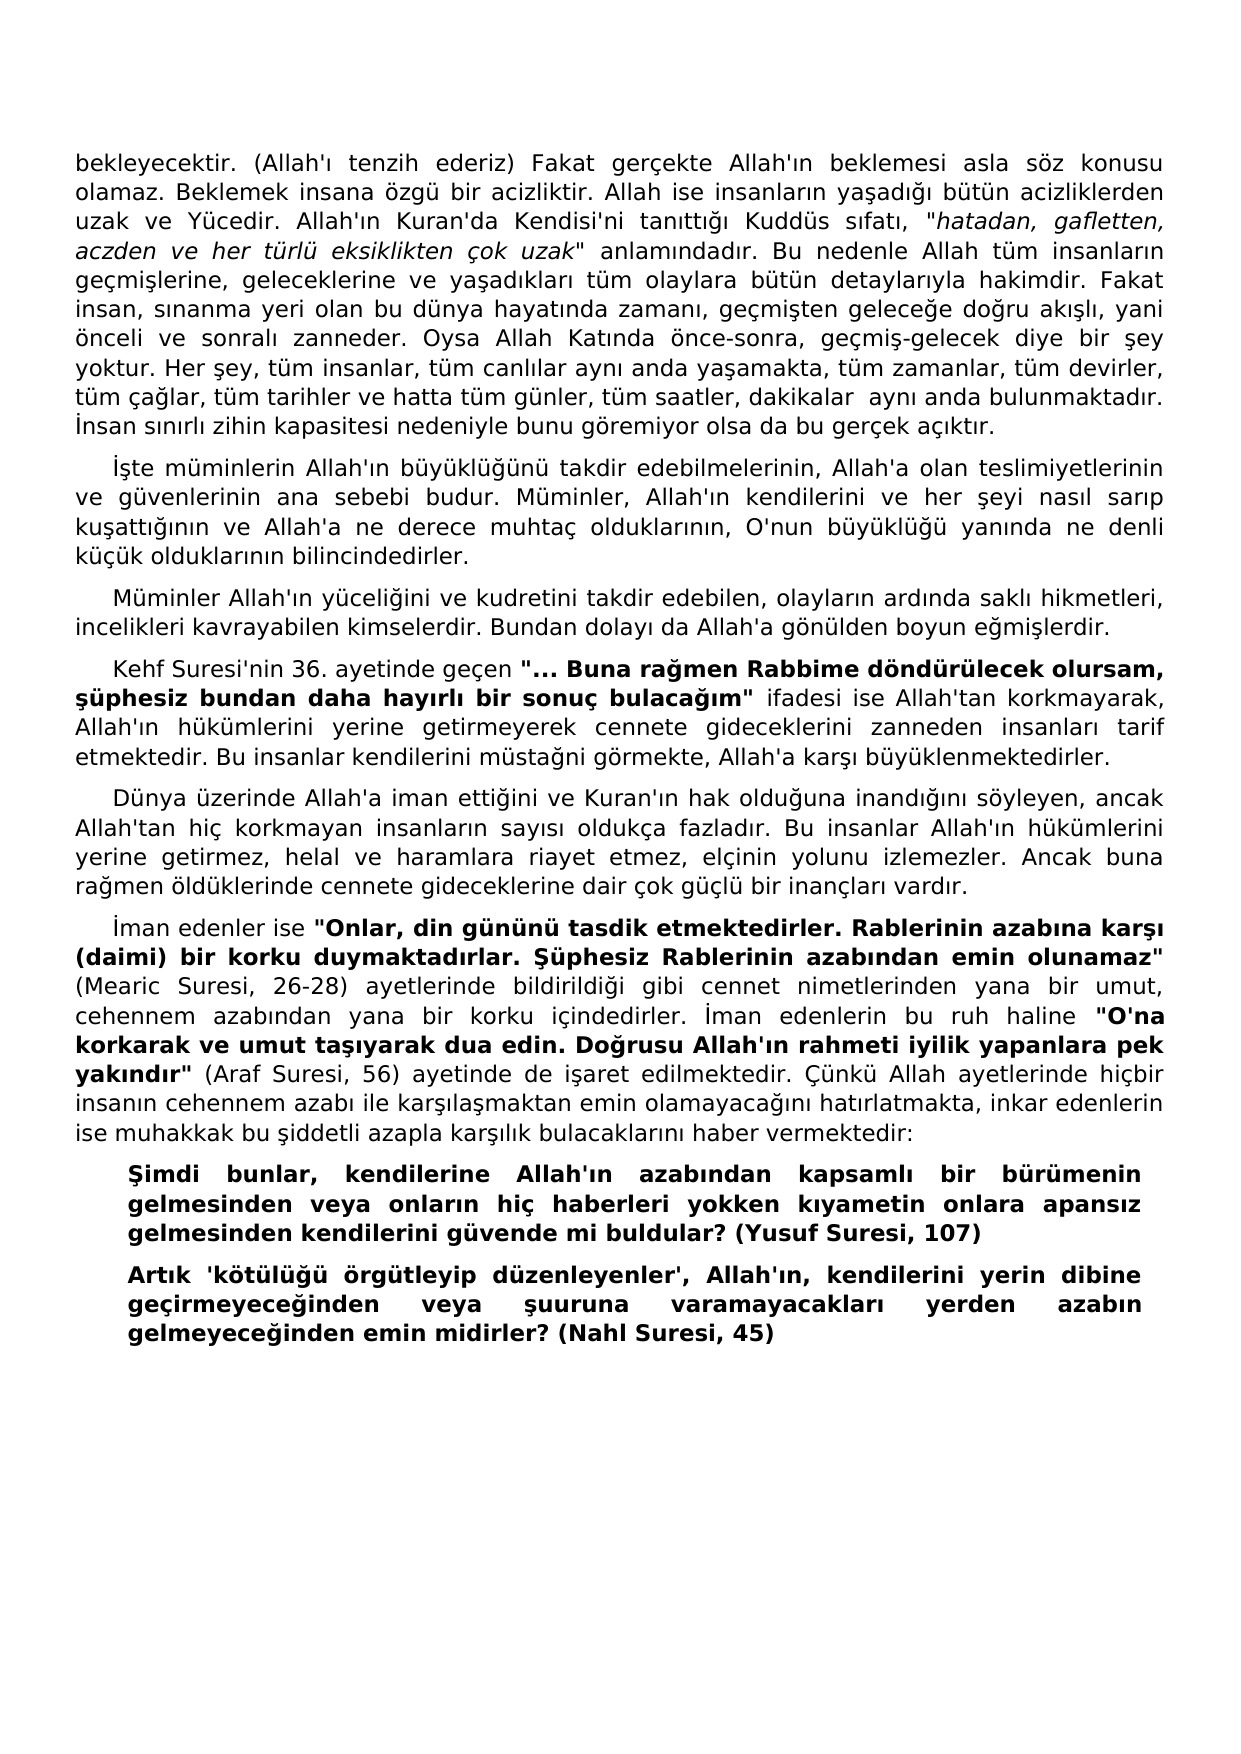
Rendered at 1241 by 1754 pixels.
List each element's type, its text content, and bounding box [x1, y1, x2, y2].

text İman edenler ise "Onlar, din gününü tasdik etmektedirler. Rablerinin azabına karşı (daimi) bir korku duymaktadırlar. Şüphesiz Rablerinin azabından emin olunamaz" (Mearic Suresi, 26-28) ayetlerinde bildirildiği gibi cennet nimetlerinden yana bir umut, cehennem azabından yana bir korku içindedirler. İman edenlerin bu ruh haline "O'na korkarak ve umut taşıyarak dua edin. Doğrusu Allah'ın rahmeti iyilik yapanlara pek yakındır" (Araf Suresi, 56) ayetinde de işaret edilmektedir. Çünkü Allah ayetlerinde hiçbir insanın cehennem azabı ile karşılaşmaktan emin olamayacağını hatırlatmakta, inkar edenlerin ise muhakkak bu şiddetli azapla karşılık bulacaklarını haber vermektedir: [75, 915, 1165, 1147]
text Şimdi bunlar, kendilerine Allah'ın azabından kapsamlı bir bürümenin gelmesinden veya onların hiç haberleri yokken kıyametin onlara apansız gelmesinden kendilerini güvende mi buldular? (Yusuf Suresi, 107) [127, 1162, 1143, 1247]
text Kehf Suresi'nin 36. ayetinde geçen "... Buna rağmen Rabbime döndürülecek olursam, şüphesiz bundan daha hayırlı bir sonuç bulacağım" ifadesi ise Allah'tan korkmayarak, Allah'ın hükümlerini yerine getirmeyerek cennete gideceklerini zanneden insanları tarif etmektedir. Bu insanlar kendilerini müstağni görmekte, Allah'a karşı büyüklenmektedirler. [75, 656, 1165, 770]
text bekleyecektir. (Allah'ı tenzih ederiz) Fakat gerçekte Allah'ın beklemesi asla söz konusu olamaz. Beklemek insana özgü bir acizliktir. Allah ise insanların yaşadığı bütün acizliklerden uzak ve Yücedir. Allah'ın Kuran'da Kendisi'ni tanıttığı Kuddüs sıfatı, "hatadan, gafletten, aczden ve her türlü eksiklikten çok uzak" anlamındadır. Bu nedenle Allah tüm insanların geçmişlerine, geleceklerine ve yaşadıkları tüm olaylara bütün detaylarıyla hakimdir. Fakat insan, sınanma yeri olan bu dünya hayatında zamanı, geçmişten geleceğe doğru akışlı, yani önceli ve sonralı zanneder. Oysa Allah Katında önce-sonra, geçmiş-gelecek diye bir şey yoktur. Her şey, tüm insanlar, tüm canlılar aynı anda yaşamakta, tüm zamanlar, tüm devirler, tüm çağlar, tüm tarihler ve hatta tüm günler, tüm saatler, dakikalar aynı anda bulunmaktadır. İnsan sınırlı zihin kapasitesi nedeniyle bunu göremiyor olsa da bu gerçek açıktır. [75, 150, 1165, 440]
text İşte müminlerin Allah'ın büyüklüğünü takdir edebilmelerinin, Allah'a olan teslimiyetlerinin ve güvenlerinin ana sebebi budur. Müminler, Allah'ın kendilerini ve her şeyi nasıl sarıp kuşattığının ve Allah'a ne derece muhtaç olduklarının, O'nun büyüklüğü yanında ne denli küçük olduklarının bilincindedirler. [75, 455, 1165, 570]
text Artık 'kötülüğü örgütleyip düzenleyenler', Allah'ın, kendilerini yerin dibine geçirmeyeceğinden veya şuuruna varamayacakları yerden azabın gelmeyeceğinden emin midirler? (Nahl Suresi, 45) [127, 1262, 1143, 1347]
text Müminler Allah'ın yüceliğini ve kudretini takdir edebilen, olayların ardında saklı hikmetleri, incelikleri kavrayabilen kimselerdir. Bundan dolayı da Allah'a gönülden boyun eğmişlerdir. [75, 585, 1165, 641]
text Dünya üzerinde Allah'a iman ettiğini ve Kuran'ın hak olduğuna inandığını söyleyen, ancak Allah'tan hiç korkmayan insanların sayısı oldukça fazladır. Bu insanlar Allah'ın hükümlerini yerine getirmez, helal ve haramlara riayet etmez, elçinin yolunu izlemezler. Ancak buna rağmen öldüklerinde cennete gideceklerine dair çok güçlü bir inançları vardır. [75, 785, 1165, 900]
